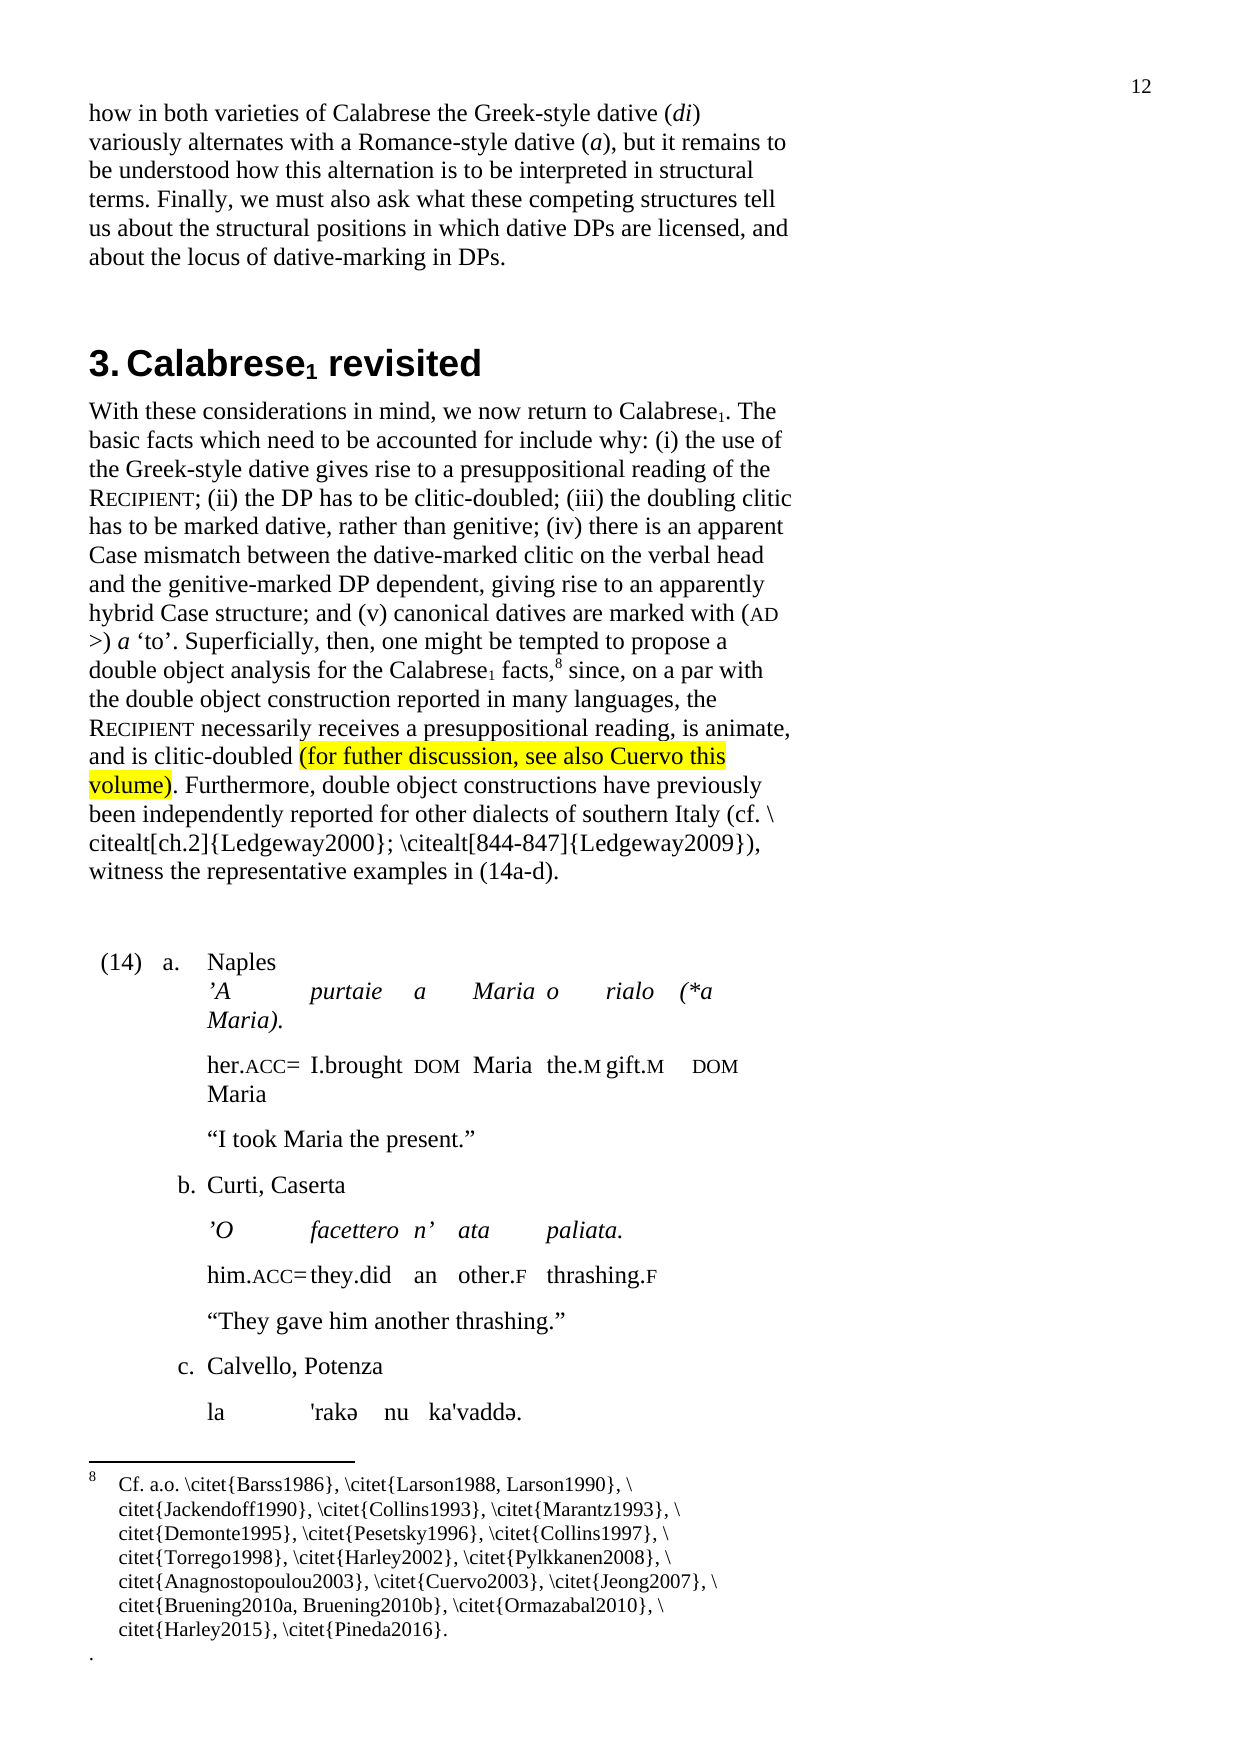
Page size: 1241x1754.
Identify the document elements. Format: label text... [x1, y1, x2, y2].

text Cf. a.o. \citet{Barss1986}, \citet{Larson1988, Larson1990}, \citet{Jackendoff1990}, \citet{Collins1993}, \citet{Marantz1993}, \citet{Demonte1995}, \citet{Pesetsky1996}, \citet{Collins1997}, \citet{Torrego1998}, \citet{Harley2002}, \citet{Pylkkanen2008}, \citet{Anagnostopoulou2003}, \citet{Cuervo2003}, \citet{Jeong2007}, \citet{Bruening2010a, Bruening2010b}, \citet{Ormazabal2010}, \citet{Harley2015}, \citet{Pineda2016}. [89, 1468, 798, 1641]
text b. Curti, Caserta [118, 1170, 798, 1198]
text la 'rakǝ nu ka'vaddǝ. [118, 1397, 798, 1426]
text ’O facettero n’ ata paliata. [118, 1215, 798, 1244]
list ’A purtaie a Maria o rialo (*a Maria). [177, 976, 798, 1033]
text . [89, 1641, 798, 1665]
text c. Calvello, Potenza [118, 1351, 798, 1380]
list a. Naples [100, 947, 798, 976]
text him.acc= they.did an other.f thrashing.f [118, 1261, 798, 1289]
list Calabrese1 revisited [89, 341, 1152, 384]
text how in both varieties of Calabrese the Greek-style dative (di) variously alternates with a Romance-style dative (a), but it remains to be understood how this alternation is to be interpreted in structural terms. Finally, we must also ask what these competing structures tell us about the structural positions in which dative DPs are licensed, and about the locus of dative-marking in DPs. [89, 98, 798, 270]
text “They gave him another thrashing.” [118, 1306, 798, 1335]
text her.acc= I.brought dom Maria the.m gift.m dom Maria [118, 1050, 798, 1108]
text “I took Maria the present.” [118, 1124, 798, 1153]
text With these considerations in mind, we now return to Calabrese1. The basic facts which need to be accounted for include why: (i) the use of the Greek-style dative gives rise to a presuppositional reading of the Recipient; (ii) the DP has to be clitic-doubled; (iii) the doubling clitic has to be marked dative, rather than genitive; (iv) there is an apparent Case mismatch between the dative-marked clitic on the verbal head and the genitive-marked DP dependent, giving rise to an apparently hybrid Case structure; and (v) canonical datives are marked with (ad >) a ‘to’. Superficially, then, one might be tempted to propose a double object analysis for the Calabrese1 facts, since, on a par with the double object construction reported in many languages, the Recipient necessarily receives a presuppositional reading, is animate, and is clitic-doubled (for futher discussion, see also Cuervo this volume). Furthermore, double object constructions have previously been independently reported for other dialects of southern Italy (cf. \citealt[ch.2]{Ledgeway2000}; \citealt[844-847]{Ledgeway2009}), witness the representative examples in (14a-d). [89, 396, 798, 885]
